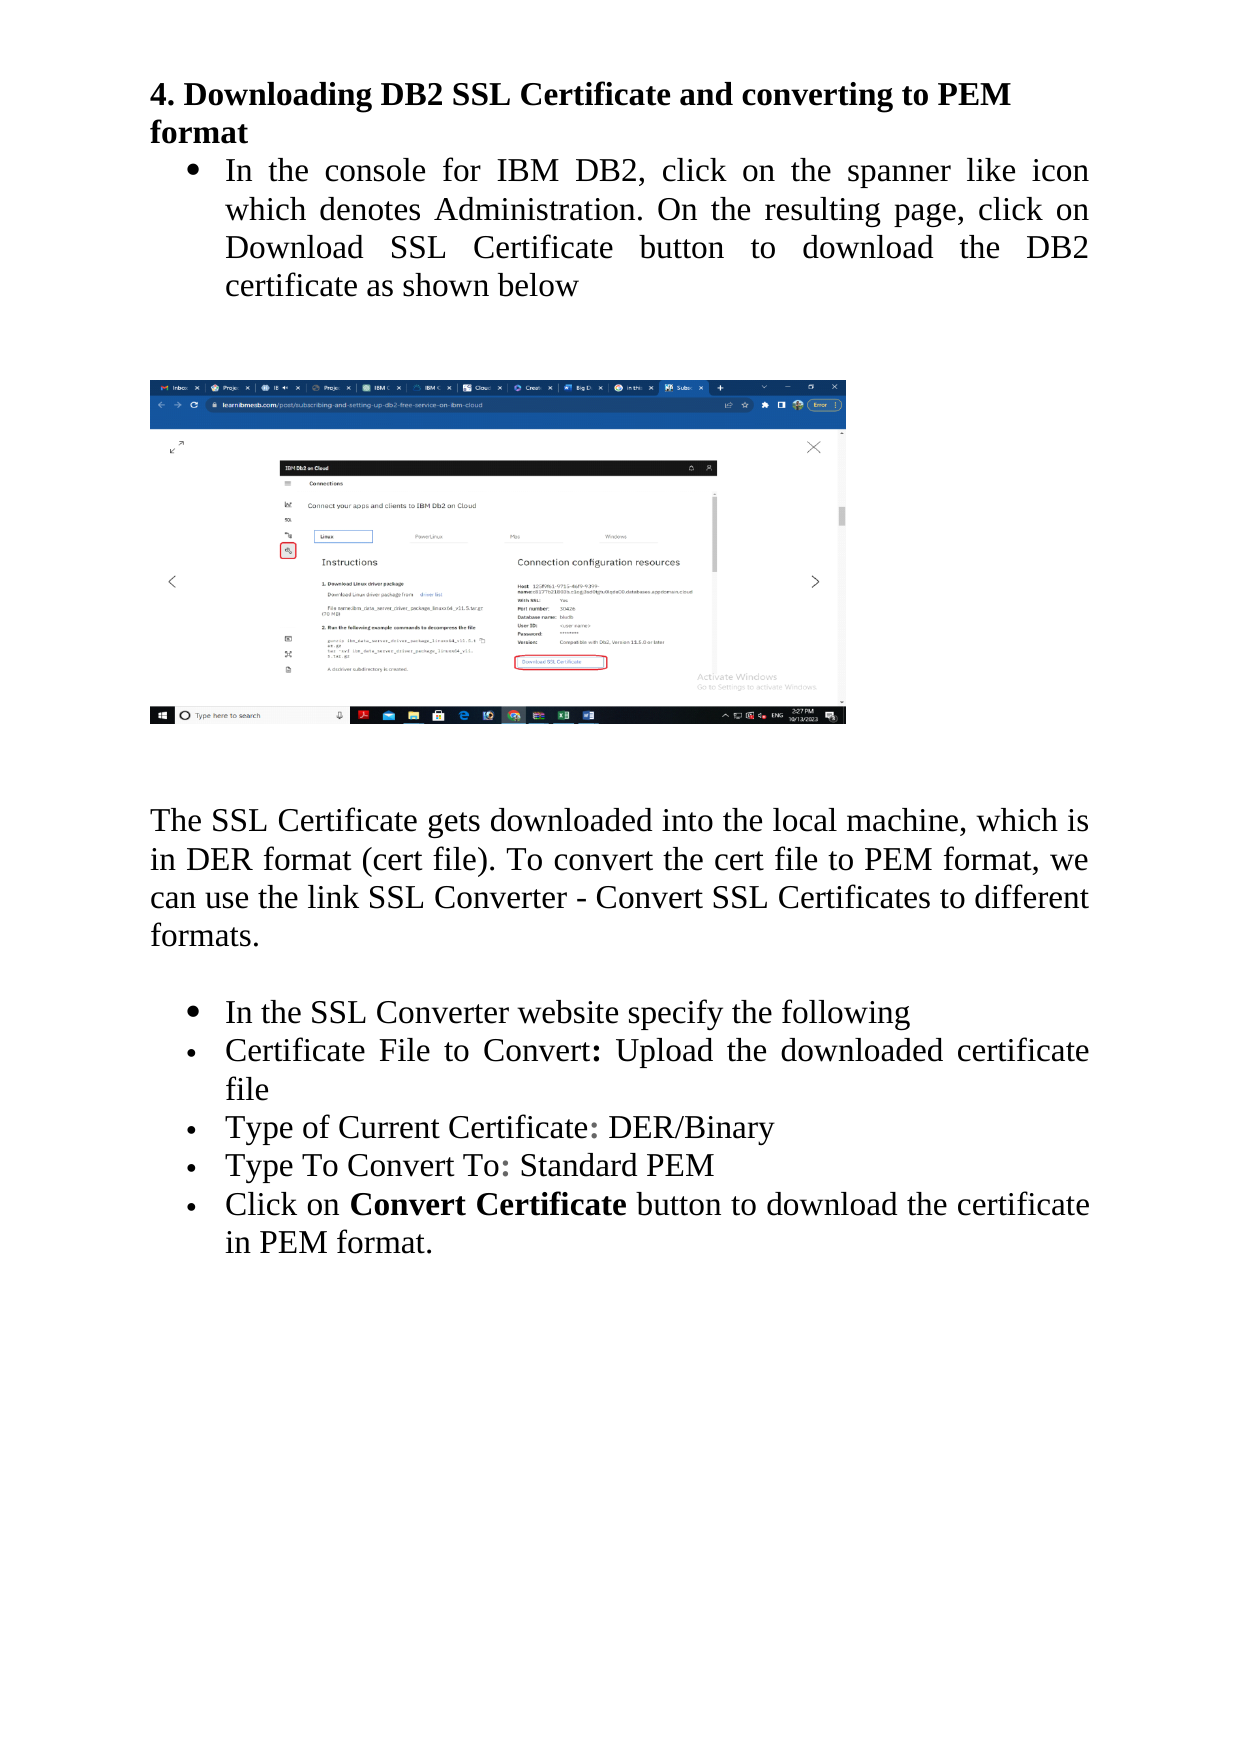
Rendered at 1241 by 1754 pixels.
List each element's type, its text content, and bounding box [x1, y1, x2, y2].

text The SSL Certificate gets downloaded into the local machine, which is in DER format (cert file). To convert the cert file to PEM format, we can use the link SSL Converter - Convert SSL Certificates to different formats. [150, 762, 1090, 954]
list In the SSL Converter website specify the following [187, 992, 1090, 1031]
text 4. Downloading DB2 SSL Certificate and converting to PEM format [150, 74, 1090, 150]
list Certificate File to Convert: Upload the downloaded certificate file [187, 1031, 1090, 1107]
list Click on Convert Certificate button to download the certificate in PEM format. [187, 1184, 1090, 1261]
list Type of Current Certificate: DER/Binary [187, 1107, 1090, 1146]
list In the console for IBM DB2, click on the spanner like icon which denotes Administration. On the resulting page, click on Download SSL Certificate button to download the DB2 certificate as shown below [187, 150, 1090, 304]
list Type To Convert To: Standard PEM [187, 1146, 1090, 1184]
